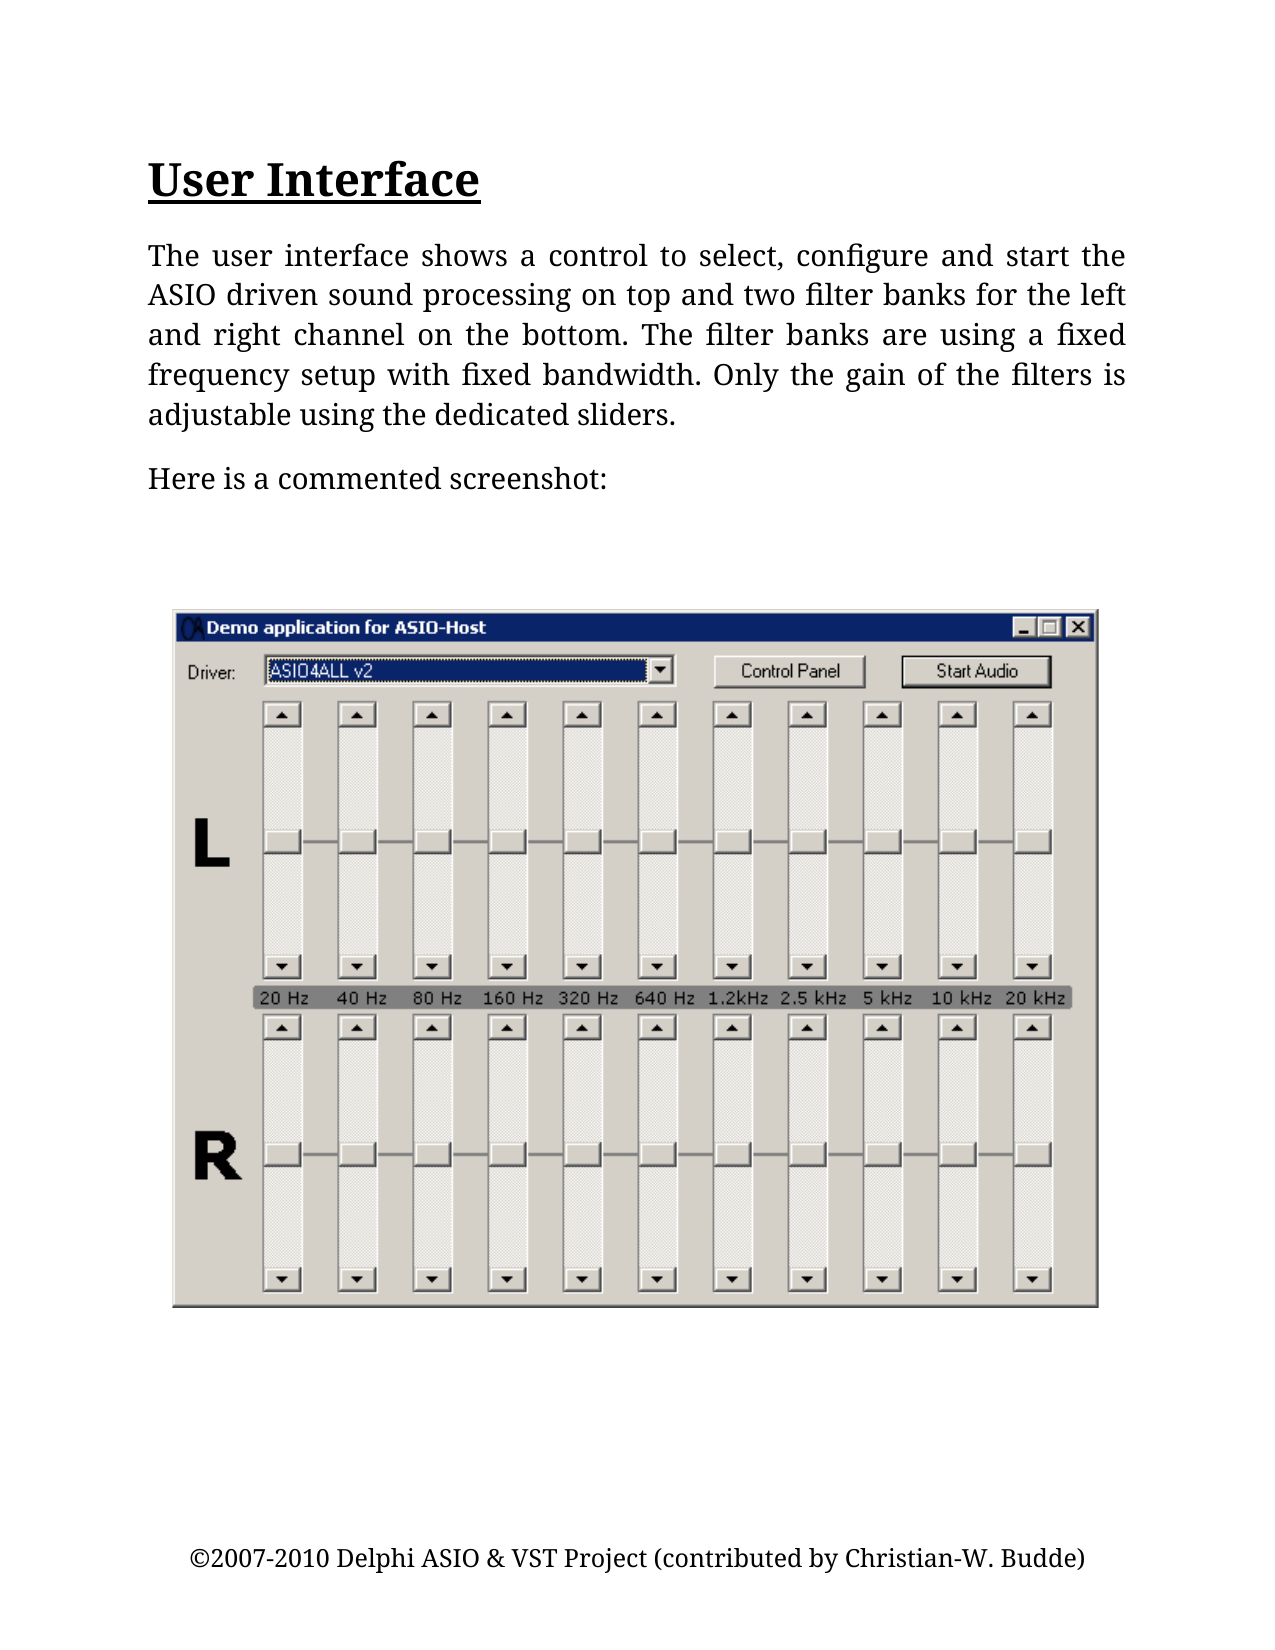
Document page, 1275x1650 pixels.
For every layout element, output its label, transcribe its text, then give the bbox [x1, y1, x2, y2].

subtitle User Interface [148, 148, 1127, 210]
text Here is a commented screenshot: [148, 458, 1127, 498]
picture [172, 609, 1099, 1308]
text The user interface shows a control to select, configure and start the ASIO driven sound processing on top and two filter banks for the left and right channel on the bottom. The filter banks are using a fixed frequency setup with fixed bandwidth. Only the gain of the filters is adjustable using the dedicated sliders. [148, 235, 1127, 433]
